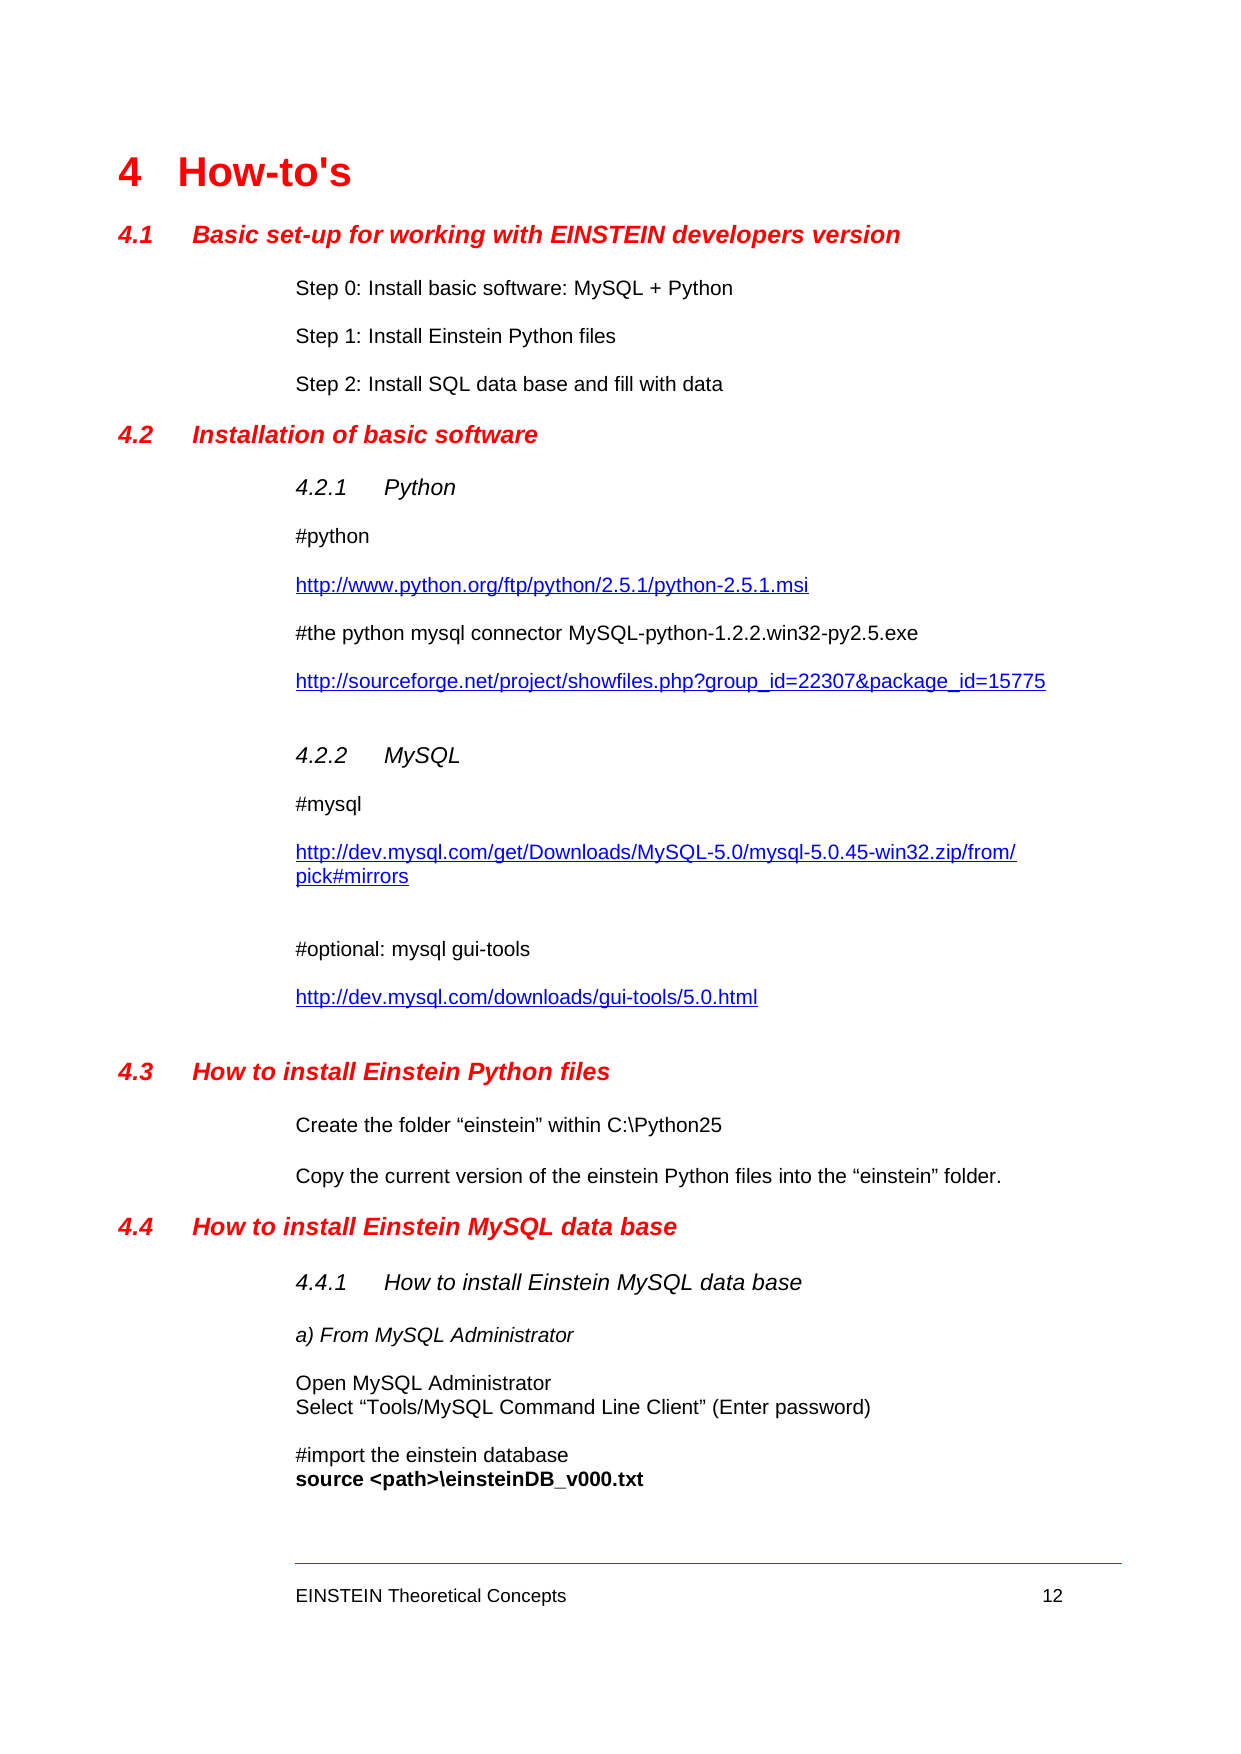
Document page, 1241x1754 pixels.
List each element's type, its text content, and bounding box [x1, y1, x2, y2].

subtitle How-to's [118, 148, 1122, 196]
text #mysql [295, 792, 1122, 816]
subtitle MySQL [295, 741, 1122, 768]
text Open MySQL Administrator [295, 1371, 1122, 1395]
text Create the folder “einstein” within C:\Python25 [295, 1113, 1122, 1137]
text #import the einstein database source <path>\einsteinDB_v000.txt [295, 1443, 1122, 1515]
subtitle How to install Einstein Python files [118, 1057, 1122, 1086]
text Step 0: Install basic software: MySQL + Python [295, 276, 1122, 300]
subtitle Basic set-up for working with EINSTEIN developers version [118, 220, 1122, 249]
subtitle How to install Einstein MySQL data base [118, 1212, 1122, 1241]
text Step 1: Install Einstein Python files [295, 324, 1122, 348]
text http://sourceforge.net/project/showfiles.php?group_id=22307&package_id=15775 [295, 645, 1122, 741]
text #the python mysql connector MySQL-python-1.2.2.win32-py2.5.exe [295, 621, 1122, 645]
text http://dev.mysql.com/get/Downloads/MySQL-5.0/mysql-5.0.45-win32.zip/from/pick#mirrors #optional: mysql gui-tools [295, 816, 1122, 961]
subtitle Installation of basic software [118, 420, 1122, 449]
text Step 2: Install SQL data base and fill with data [295, 372, 1122, 396]
text #python [295, 524, 1122, 548]
text a) From MySQL Administrator [295, 1323, 1122, 1347]
subtitle How to install Einstein MySQL data base [295, 1268, 1122, 1296]
text Select “Tools/MySQL Command Line Client” (Enter password) [295, 1395, 1122, 1419]
text http://dev.mysql.com/downloads/gui-tools/5.0.html [295, 961, 1122, 1057]
text Copy the current version of the einstein Python files into the “einstein” folder. [295, 1164, 1122, 1188]
text http://www.python.org/ftp/python/2.5.1/python-2.5.1.msi [295, 548, 1122, 621]
subtitle Python [295, 473, 1122, 500]
